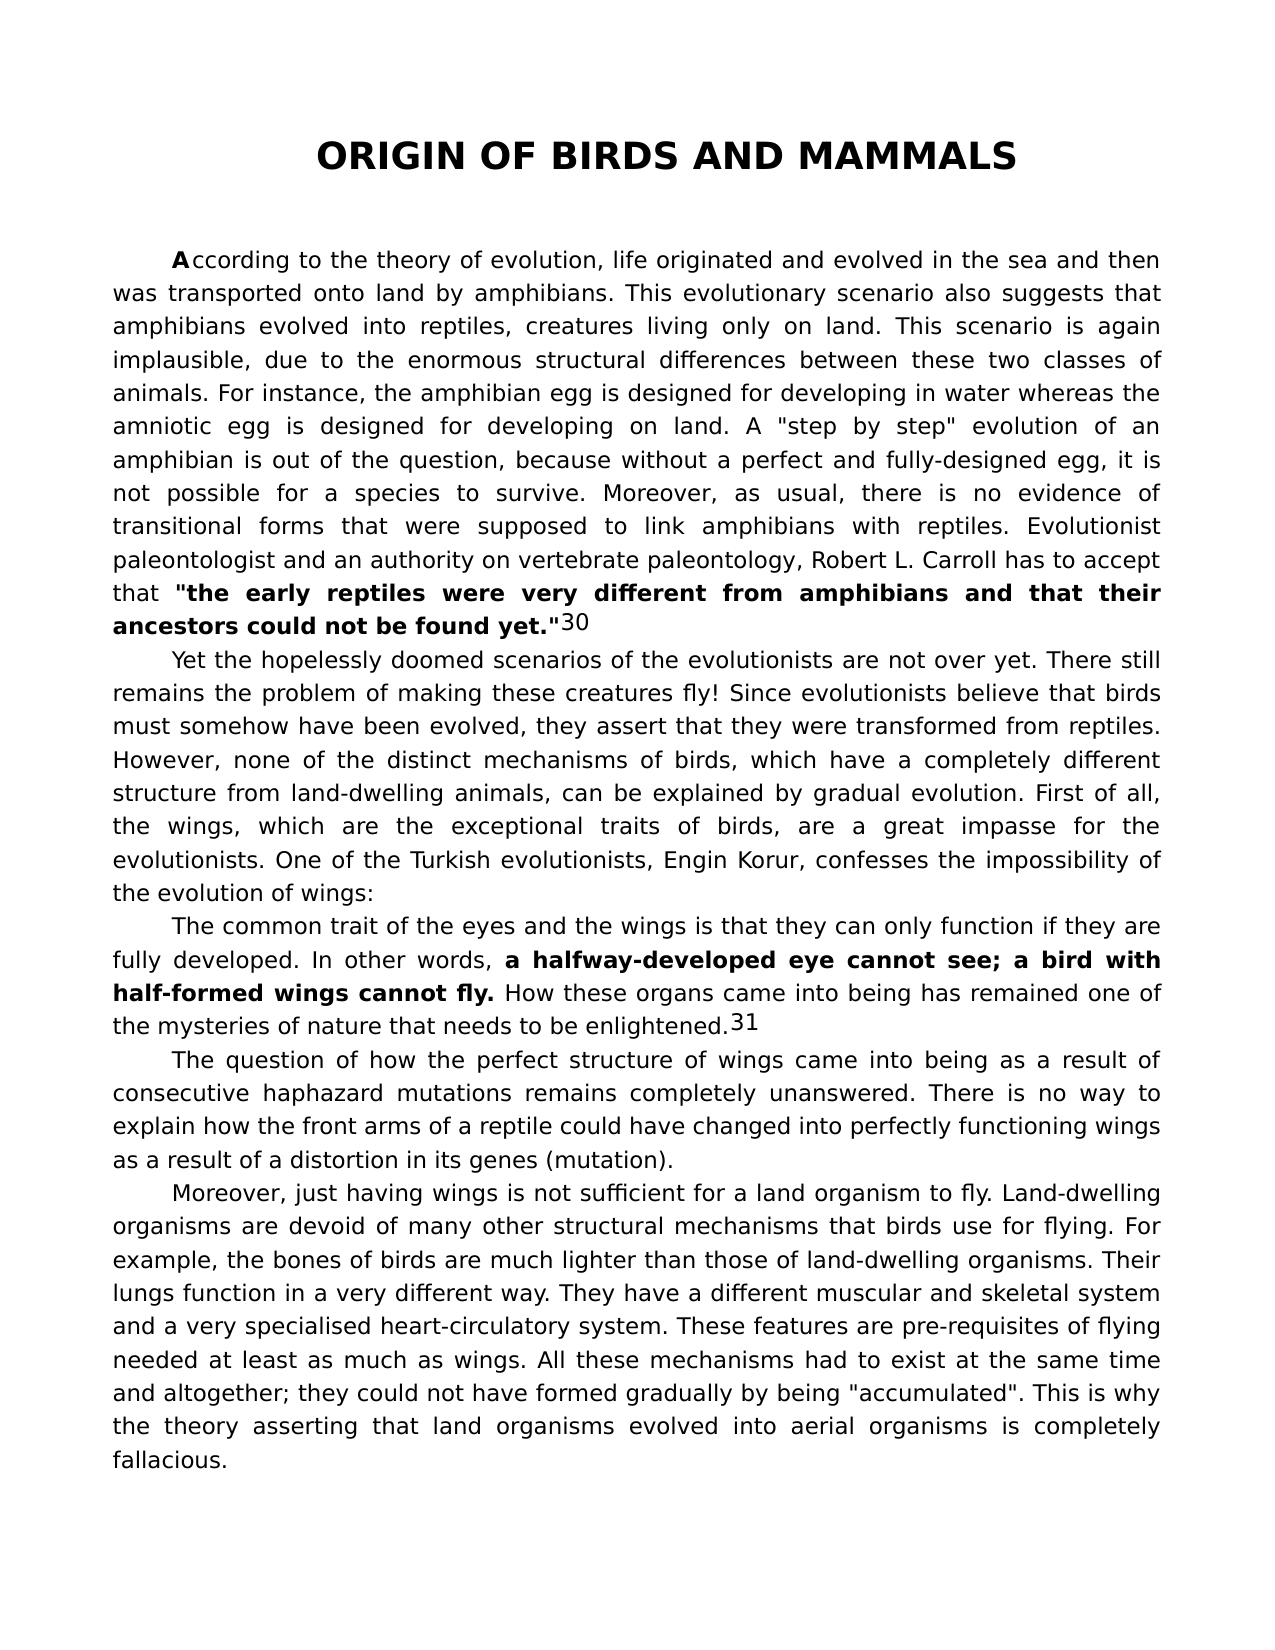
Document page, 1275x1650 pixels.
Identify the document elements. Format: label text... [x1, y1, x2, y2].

text According to the theory of evolution, life originated and evolved in the sea and then was transported onto land by amphibians. This evolutionary scenario also suggests that amphibians evolved into reptiles, creatures living only on land. This scenario is again implausible, due to the enormous structural differences between these two classes of animals. For instance, the amphibian egg is designed for developing in water whereas the amniotic egg is designed for developing on land. A "step by step" evolution of an amphibian is out of the question, because without a perfect and fully-designed egg, it is not possible for a species to survive. Moreover, as usual, there is no evidence of transitional forms that were supposed to link amphibians with reptiles. Evolutionist paleontologist and an authority on vertebrate paleontology, Robert L. Carroll has to accept that "the early reptiles were very different from amphibians and that their ancestors could not be found yet."30 [112, 241, 1162, 641]
text The question of how the perfect structure of wings came into being as a result of consecutive haphazard mutations remains completely unanswered. There is no way to explain how the front arms of a reptile could have changed into perfectly functioning wings as a result of a distortion in its genes (mutation). [112, 1041, 1162, 1175]
text Yet the hopelessly doomed scenarios of the evolutionists are not over yet. There still remains the problem of making these creatures fly! Since evolutionists believe that birds must somehow have been evolved, they assert that they were transformed from reptiles. However, none of the distinct mechanisms of birds, which have a completely different structure from land-dwelling animals, can be explained by gradual evolution. First of all, the wings, which are the exceptional traits of birds, are a great impasse for the evolutionists. One of the Turkish evolutionists, Engin Korur, confesses the impossibility of the evolution of wings: [112, 641, 1162, 908]
text The common trait of the eyes and the wings is that they can only function if they are fully developed. In other words, a halfway-developed eye cannot see; a bird with half-formed wings cannot fly. How these organs came into being has remained one of the mysteries of nature that needs to be enlightened.31 [112, 908, 1162, 1041]
text Moreover, just having wings is not sufficient for a land organism to fly. Land-dwelling organisms are devoid of many other structural mechanisms that birds use for flying. For example, the bones of birds are much lighter than those of land-dwelling organisms. Their lungs function in a very different way. They have a different muscular and skeletal system and a very specialised heart-circulatory system. These features are pre-requisites of flying needed at least as much as wings. All these mechanisms had to exist at the same time and altogether; they could not have formed gradually by being "accumulated". This is why the theory asserting that land organisms evolved into aerial organisms is completely fallacious. [112, 1175, 1162, 1475]
text ORIGIN OF BIRDS AND MAMMALS [112, 148, 1162, 175]
